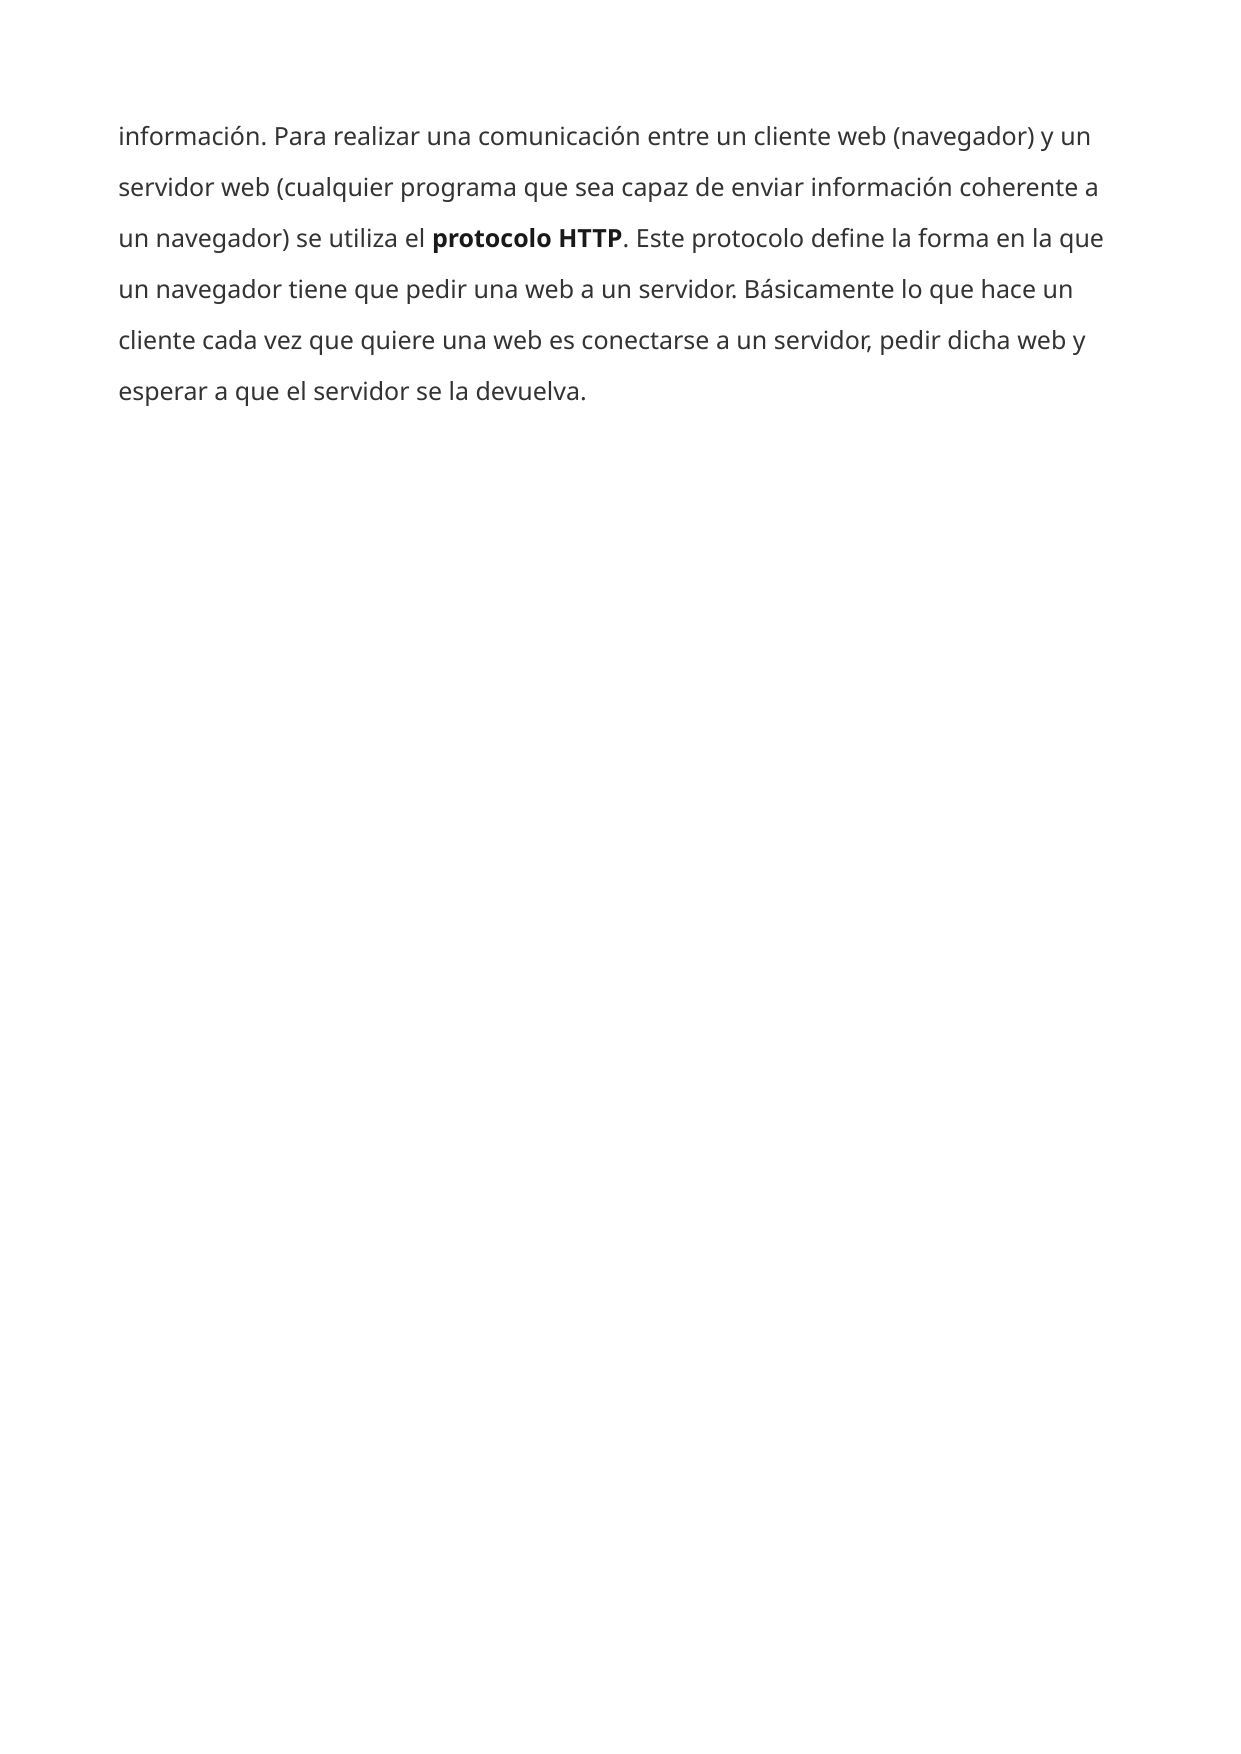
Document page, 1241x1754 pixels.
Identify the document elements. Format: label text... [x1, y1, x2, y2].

text información. Para realizar una comunicación entre un cliente web (navegador) y un servidor web (cualquier programa que sea capaz de enviar información coherente a un navegador) se utiliza el protocolo HTTP. Este protocolo define la forma en la que un navegador tiene que pedir una web a un servidor. Básicamente lo que hace un cliente cada vez que quiere una web es conectarse a un servidor, pedir dicha web y esperar a que el servidor se la devuelva. [118, 118, 1122, 407]
